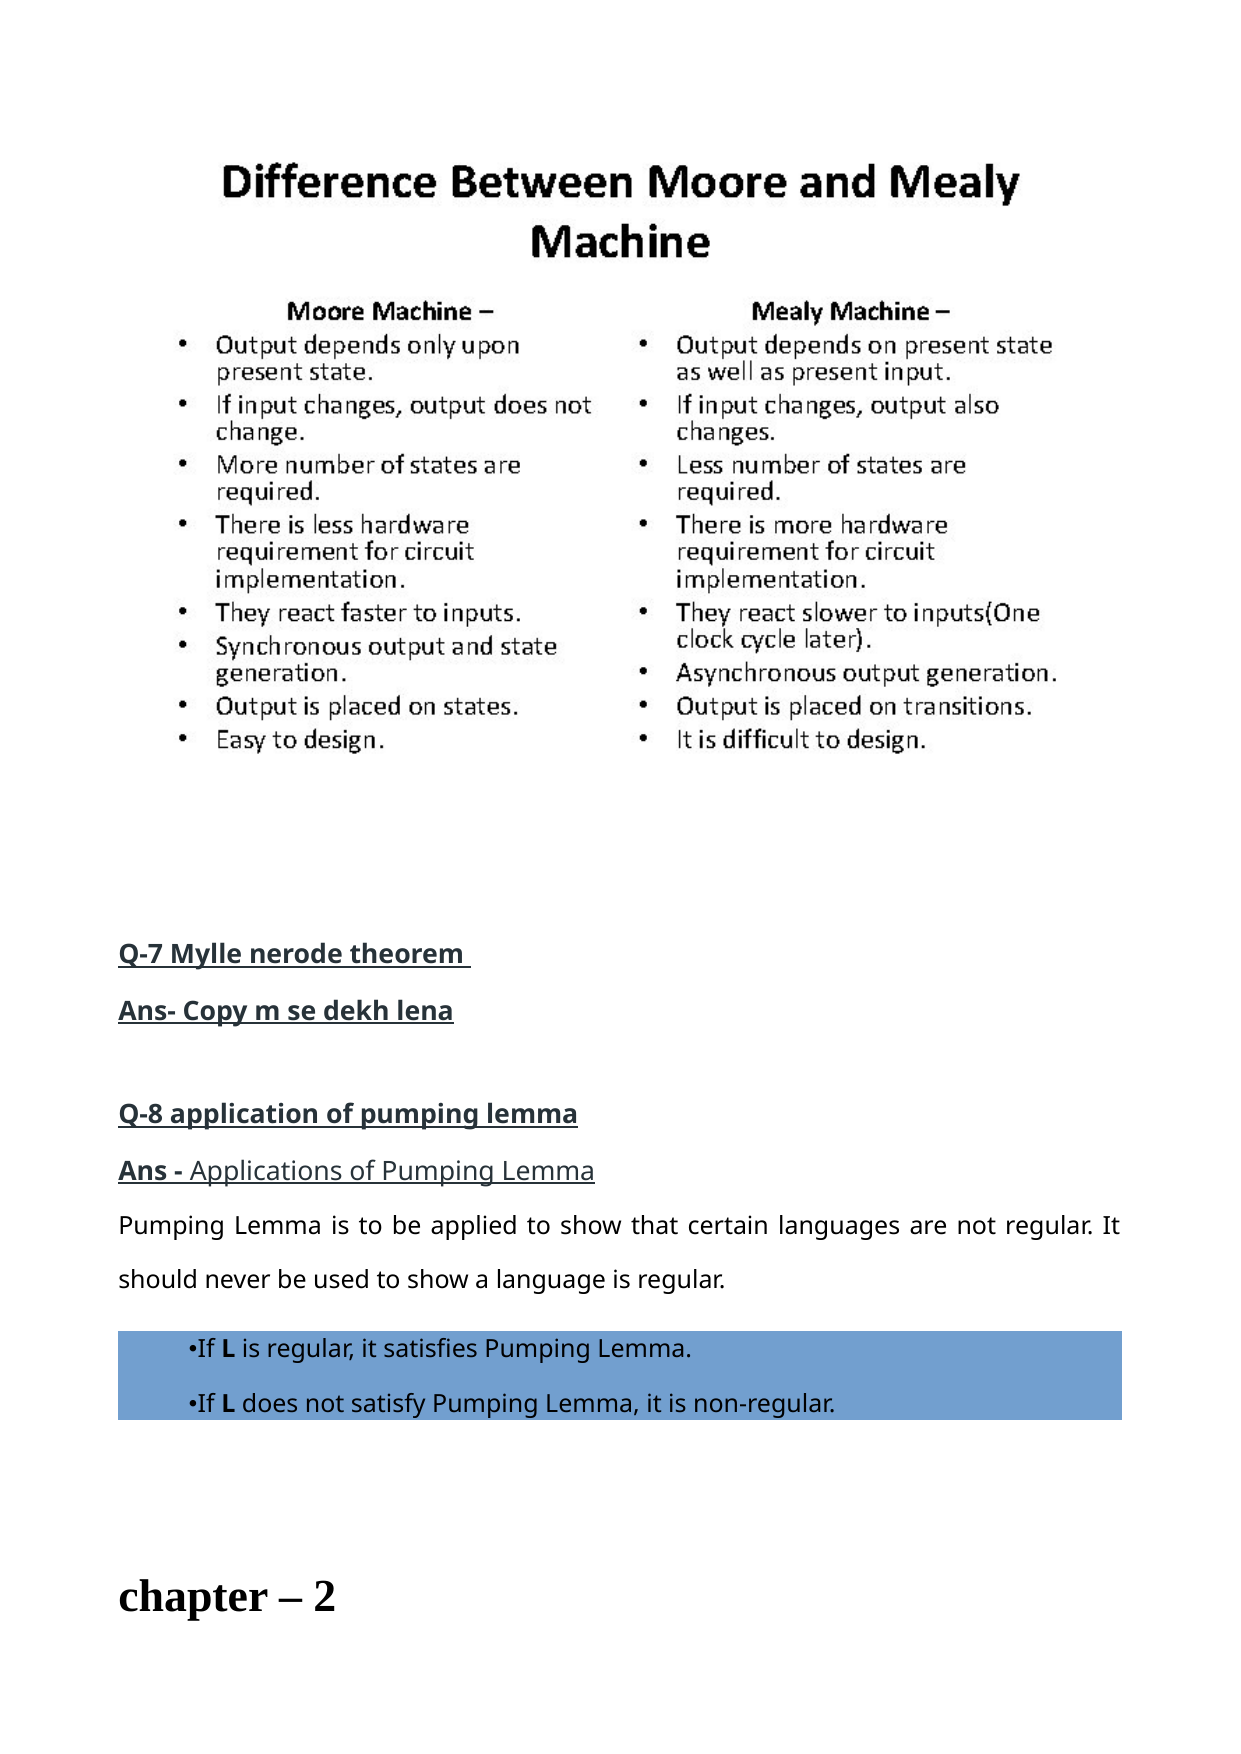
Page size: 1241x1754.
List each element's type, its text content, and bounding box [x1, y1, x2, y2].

list If L is regular, it satisfies Pumping Lemma. [118, 1331, 1122, 1365]
text Pumping Lemma is to be applied to show that certain languages are not regular. It should never be used to show a language is regular. [118, 1208, 1122, 1296]
picture [118, 118, 1123, 871]
text Ans- Copy m se dekh lena [118, 992, 1122, 1028]
list If L does not satisfy Pumping Lemma, it is non-regular. [118, 1386, 1122, 1420]
text Q-8 application of pumping lemma [118, 1095, 1122, 1131]
text Q-7 Mylle nerode theorem [118, 935, 1122, 972]
text chapter – 2 [118, 1568, 1122, 1621]
text Ans - Applications of Pumping Lemma [118, 1151, 1122, 1188]
